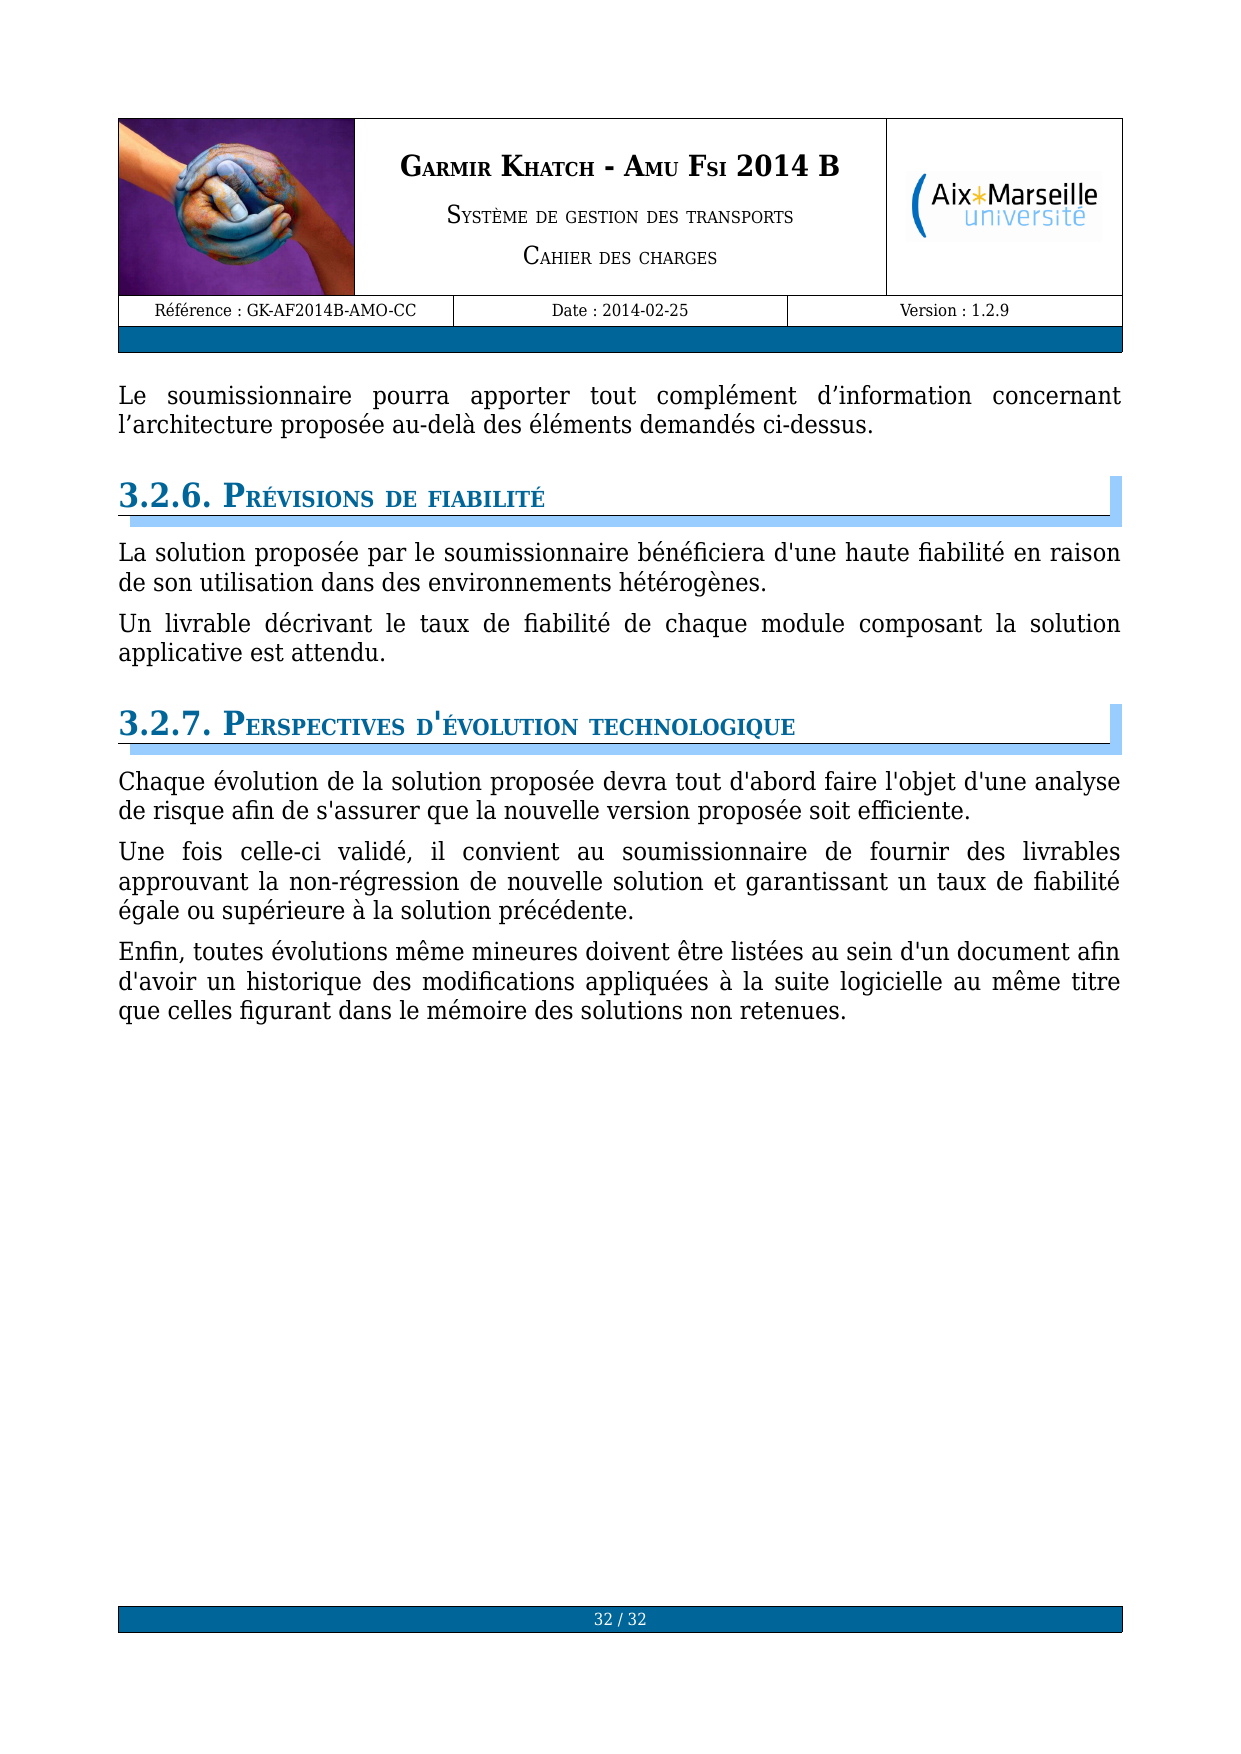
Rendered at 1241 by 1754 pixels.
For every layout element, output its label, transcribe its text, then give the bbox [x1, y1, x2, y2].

subtitle Perspectives d'évolution technologique [118, 704, 1110, 743]
text Chaque évolution de la solution proposée devra tout d'abord faire l'objet d'une analyse de risque afin de s'assurer que la nouvelle version proposée soit efficiente. [118, 767, 1122, 825]
text Enfin, toutes évolutions même mineures doivent être listées au sein d'un document afin d'avoir un historique des modifications appliquées à la suite logicielle au même titre que celles figurant dans le mémoire des solutions non retenues. [118, 937, 1122, 1025]
subtitle Prévisions de fiabilité [118, 476, 1110, 515]
text Un livrable décrivant le taux de fiabilité de chaque module composant la solution applicative est attendu. [118, 609, 1122, 668]
text Une fois celle-ci validé, il convient au soumissionnaire de fournir des livrables approuvant la non-régression de nouvelle solution et garantissant un taux de fiabilité égale ou supérieure à la solution précédente. [118, 837, 1122, 925]
text La solution proposée par le soumissionnaire bénéficiera d'une haute fiabilité en raison de son utilisation dans des environnements hétérogènes. [118, 538, 1122, 597]
picture [119, 119, 354, 295]
picture [887, 126, 1122, 288]
text Le soumissionnaire pourra apporter tout complément d’information concernant l’architecture proposée au-delà des éléments demandés ci-dessus. [118, 381, 1122, 439]
